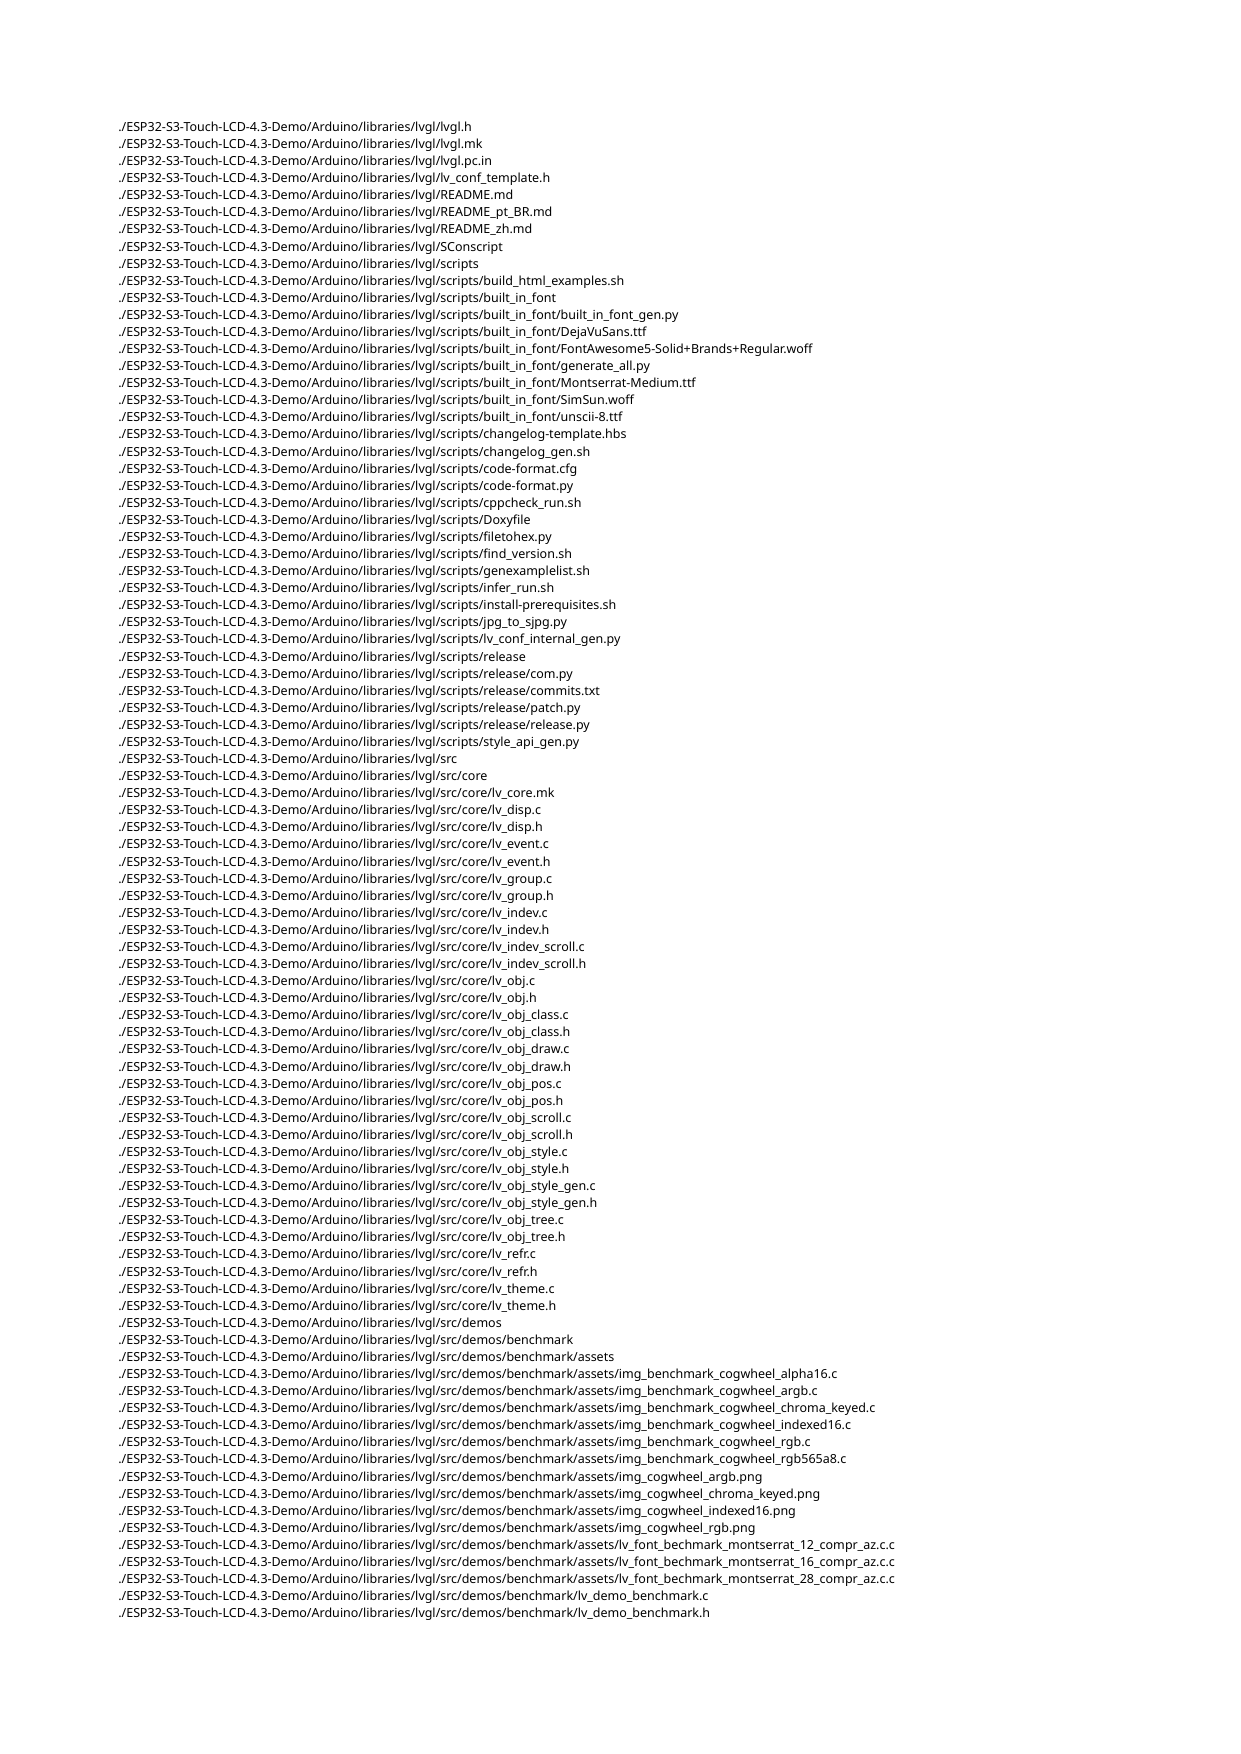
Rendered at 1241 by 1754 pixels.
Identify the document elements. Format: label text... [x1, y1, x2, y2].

text ./ESP32-S3-Touch-LCD-4.3-Demo/Arduino/libraries/lvgl/src/core/lv_refr.c [118, 1246, 1122, 1263]
text ./ESP32-S3-Touch-LCD-4.3-Demo/Arduino/libraries/lvgl/lvgl.mk [118, 135, 1122, 152]
text ./ESP32-S3-Touch-LCD-4.3-Demo/Arduino/libraries/lvgl/scripts/built_in_font/built_in_font_gen.py [118, 306, 1122, 323]
text ./ESP32-S3-Touch-LCD-4.3-Demo/Arduino/libraries/lvgl/scripts/filetohex.py [118, 528, 1122, 545]
text ./ESP32-S3-Touch-LCD-4.3-Demo/Arduino/libraries/lvgl/scripts/release/commits.txt [118, 682, 1122, 699]
text ./ESP32-S3-Touch-LCD-4.3-Demo/Arduino/libraries/lvgl/src [118, 750, 1122, 767]
text ./ESP32-S3-Touch-LCD-4.3-Demo/Arduino/libraries/lvgl/scripts/built_in_font/unscii-8.ttf [118, 408, 1122, 426]
text ./ESP32-S3-Touch-LCD-4.3-Demo/Arduino/libraries/lvgl/scripts/built_in_font/FontAwesome5-Solid+Brands+Regular.woff [118, 340, 1122, 357]
text ./ESP32-S3-Touch-LCD-4.3-Demo/Arduino/libraries/lvgl/src/demos [118, 1314, 1122, 1331]
text ./ESP32-S3-Touch-LCD-4.3-Demo/Arduino/libraries/lvgl/src/demos/benchmark/assets/img_cogwheel_chroma_keyed.png [118, 1485, 1122, 1502]
text ./ESP32-S3-Touch-LCD-4.3-Demo/Arduino/libraries/lvgl/src/core/lv_obj_style_gen.h [118, 1194, 1122, 1211]
text ./ESP32-S3-Touch-LCD-4.3-Demo/Arduino/libraries/lvgl/src/demos/benchmark/assets/lv_font_bechmark_montserrat_12_compr_az.c.c [118, 1536, 1122, 1553]
text ./ESP32-S3-Touch-LCD-4.3-Demo/Arduino/libraries/lvgl/src/core/lv_theme.h [118, 1297, 1122, 1314]
text ./ESP32-S3-Touch-LCD-4.3-Demo/Arduino/libraries/lvgl/scripts/built_in_font/DejaVuSans.ttf [118, 323, 1122, 340]
text ./ESP32-S3-Touch-LCD-4.3-Demo/Arduino/libraries/lvgl/src/core/lv_refr.h [118, 1263, 1122, 1280]
text ./ESP32-S3-Touch-LCD-4.3-Demo/Arduino/libraries/lvgl/src/core/lv_obj_pos.c [118, 1075, 1122, 1092]
text ./ESP32-S3-Touch-LCD-4.3-Demo/Arduino/libraries/lvgl/src/core/lv_indev.c [118, 904, 1122, 921]
text ./ESP32-S3-Touch-LCD-4.3-Demo/Arduino/libraries/lvgl/src/demos/benchmark [118, 1331, 1122, 1348]
text ./ESP32-S3-Touch-LCD-4.3-Demo/Arduino/libraries/lvgl/src/core/lv_obj.h [118, 989, 1122, 1006]
text ./ESP32-S3-Touch-LCD-4.3-Demo/Arduino/libraries/lvgl/scripts/release [118, 648, 1122, 665]
text ./ESP32-S3-Touch-LCD-4.3-Demo/Arduino/libraries/lvgl/scripts/built_in_font/generate_all.py [118, 357, 1122, 374]
text ./ESP32-S3-Touch-LCD-4.3-Demo/Arduino/libraries/lvgl/src/core/lv_event.c [118, 836, 1122, 853]
text ./ESP32-S3-Touch-LCD-4.3-Demo/Arduino/libraries/lvgl/src/demos/benchmark/assets/img_cogwheel_indexed16.png [118, 1502, 1122, 1519]
text ./ESP32-S3-Touch-LCD-4.3-Demo/Arduino/libraries/lvgl/src/core/lv_obj_draw.h [118, 1058, 1122, 1075]
text ./ESP32-S3-Touch-LCD-4.3-Demo/Arduino/libraries/lvgl/scripts/cppcheck_run.sh [118, 494, 1122, 511]
text ./ESP32-S3-Touch-LCD-4.3-Demo/Arduino/libraries/lvgl/src/core/lv_obj_tree.c [118, 1211, 1122, 1228]
text ./ESP32-S3-Touch-LCD-4.3-Demo/Arduino/libraries/lvgl/scripts/release/com.py [118, 665, 1122, 682]
text ./ESP32-S3-Touch-LCD-4.3-Demo/Arduino/libraries/lvgl/scripts/jpg_to_sjpg.py [118, 613, 1122, 631]
text ./ESP32-S3-Touch-LCD-4.3-Demo/Arduino/libraries/lvgl/src/core/lv_theme.c [118, 1280, 1122, 1297]
text ./ESP32-S3-Touch-LCD-4.3-Demo/Arduino/libraries/lvgl/lvgl.h [118, 118, 1122, 135]
text ./ESP32-S3-Touch-LCD-4.3-Demo/Arduino/libraries/lvgl/scripts/built_in_font [118, 289, 1122, 306]
text ./ESP32-S3-Touch-LCD-4.3-Demo/Arduino/libraries/lvgl/src/demos/benchmark/assets/lv_font_bechmark_montserrat_28_compr_az.c.c [118, 1570, 1122, 1587]
text ./ESP32-S3-Touch-LCD-4.3-Demo/Arduino/libraries/lvgl/src/core/lv_disp.h [118, 818, 1122, 836]
text ./ESP32-S3-Touch-LCD-4.3-Demo/Arduino/libraries/lvgl/src/demos/benchmark/assets/img_benchmark_cogwheel_rgb.c [118, 1433, 1122, 1451]
text ./ESP32-S3-Touch-LCD-4.3-Demo/Arduino/libraries/lvgl/src/core/lv_obj_class.c [118, 1006, 1122, 1023]
text ./ESP32-S3-Touch-LCD-4.3-Demo/Arduino/libraries/lvgl/README_pt_BR.md [118, 203, 1122, 221]
text ./ESP32-S3-Touch-LCD-4.3-Demo/Arduino/libraries/lvgl/lv_conf_template.h [118, 169, 1122, 186]
text ./ESP32-S3-Touch-LCD-4.3-Demo/Arduino/libraries/lvgl/src/demos/benchmark/assets/img_benchmark_cogwheel_indexed16.c [118, 1416, 1122, 1433]
text ./ESP32-S3-Touch-LCD-4.3-Demo/Arduino/libraries/lvgl/scripts/lv_conf_internal_gen.py [118, 631, 1122, 648]
text ./ESP32-S3-Touch-LCD-4.3-Demo/Arduino/libraries/lvgl/src/core/lv_group.c [118, 870, 1122, 887]
text ./ESP32-S3-Touch-LCD-4.3-Demo/Arduino/libraries/lvgl/scripts/build_html_examples.sh [118, 272, 1122, 289]
text ./ESP32-S3-Touch-LCD-4.3-Demo/Arduino/libraries/lvgl/src/core/lv_obj.c [118, 972, 1122, 989]
text ./ESP32-S3-Touch-LCD-4.3-Demo/Arduino/libraries/lvgl/src/demos/benchmark/assets/lv_font_bechmark_montserrat_16_compr_az.c.c [118, 1553, 1122, 1570]
text ./ESP32-S3-Touch-LCD-4.3-Demo/Arduino/libraries/lvgl/scripts/find_version.sh [118, 545, 1122, 562]
text ./ESP32-S3-Touch-LCD-4.3-Demo/Arduino/libraries/lvgl/src/demos/benchmark/assets/img_benchmark_cogwheel_alpha16.c [118, 1365, 1122, 1382]
text ./ESP32-S3-Touch-LCD-4.3-Demo/Arduino/libraries/lvgl/SConscript [118, 238, 1122, 255]
text ./ESP32-S3-Touch-LCD-4.3-Demo/Arduino/libraries/lvgl/scripts/changelog_gen.sh [118, 443, 1122, 460]
text ./ESP32-S3-Touch-LCD-4.3-Demo/Arduino/libraries/lvgl/src/demos/benchmark/lv_demo_benchmark.h [118, 1604, 1122, 1621]
text ./ESP32-S3-Touch-LCD-4.3-Demo/Arduino/libraries/lvgl/lvgl.pc.in [118, 152, 1122, 169]
text ./ESP32-S3-Touch-LCD-4.3-Demo/Arduino/libraries/lvgl/src/demos/benchmark/assets [118, 1348, 1122, 1365]
text ./ESP32-S3-Touch-LCD-4.3-Demo/Arduino/libraries/lvgl/scripts/release/patch.py [118, 699, 1122, 716]
text ./ESP32-S3-Touch-LCD-4.3-Demo/Arduino/libraries/lvgl/src/demos/benchmark/lv_demo_benchmark.c [118, 1587, 1122, 1604]
text ./ESP32-S3-Touch-LCD-4.3-Demo/Arduino/libraries/lvgl/README.md [118, 186, 1122, 203]
text ./ESP32-S3-Touch-LCD-4.3-Demo/Arduino/libraries/lvgl/src/core/lv_disp.c [118, 801, 1122, 818]
text ./ESP32-S3-Touch-LCD-4.3-Demo/Arduino/libraries/lvgl/scripts/install-prerequisites.sh [118, 596, 1122, 613]
text ./ESP32-S3-Touch-LCD-4.3-Demo/Arduino/libraries/lvgl/src/demos/benchmark/assets/img_cogwheel_rgb.png [118, 1519, 1122, 1536]
text ./ESP32-S3-Touch-LCD-4.3-Demo/Arduino/libraries/lvgl/scripts/built_in_font/Montserrat-Medium.ttf [118, 374, 1122, 391]
text ./ESP32-S3-Touch-LCD-4.3-Demo/Arduino/libraries/lvgl/scripts/built_in_font/SimSun.woff [118, 391, 1122, 408]
text ./ESP32-S3-Touch-LCD-4.3-Demo/Arduino/libraries/lvgl/src/core/lv_group.h [118, 887, 1122, 904]
text ./ESP32-S3-Touch-LCD-4.3-Demo/Arduino/libraries/lvgl/scripts/genexamplelist.sh [118, 562, 1122, 579]
text ./ESP32-S3-Touch-LCD-4.3-Demo/Arduino/libraries/lvgl/src/core/lv_obj_style_gen.c [118, 1177, 1122, 1194]
text ./ESP32-S3-Touch-LCD-4.3-Demo/Arduino/libraries/lvgl/src/core/lv_indev.h [118, 921, 1122, 938]
text ./ESP32-S3-Touch-LCD-4.3-Demo/Arduino/libraries/lvgl/src/core/lv_obj_style.h [118, 1160, 1122, 1177]
text ./ESP32-S3-Touch-LCD-4.3-Demo/Arduino/libraries/lvgl/src/core/lv_obj_scroll.c [118, 1109, 1122, 1126]
text ./ESP32-S3-Touch-LCD-4.3-Demo/Arduino/libraries/lvgl/src/core/lv_obj_class.h [118, 1023, 1122, 1041]
text ./ESP32-S3-Touch-LCD-4.3-Demo/Arduino/libraries/lvgl/src/core/lv_obj_style.c [118, 1143, 1122, 1160]
text ./ESP32-S3-Touch-LCD-4.3-Demo/Arduino/libraries/lvgl/src/core [118, 767, 1122, 784]
text ./ESP32-S3-Touch-LCD-4.3-Demo/Arduino/libraries/lvgl/src/demos/benchmark/assets/img_benchmark_cogwheel_chroma_keyed.c [118, 1399, 1122, 1416]
text ./ESP32-S3-Touch-LCD-4.3-Demo/Arduino/libraries/lvgl/scripts/infer_run.sh [118, 579, 1122, 596]
text ./ESP32-S3-Touch-LCD-4.3-Demo/Arduino/libraries/lvgl/scripts/code-format.py [118, 477, 1122, 494]
text ./ESP32-S3-Touch-LCD-4.3-Demo/Arduino/libraries/lvgl/src/core/lv_obj_pos.h [118, 1092, 1122, 1109]
text ./ESP32-S3-Touch-LCD-4.3-Demo/Arduino/libraries/lvgl/scripts [118, 255, 1122, 272]
text ./ESP32-S3-Touch-LCD-4.3-Demo/Arduino/libraries/lvgl/src/core/lv_obj_draw.c [118, 1041, 1122, 1058]
text ./ESP32-S3-Touch-LCD-4.3-Demo/Arduino/libraries/lvgl/README_zh.md [118, 221, 1122, 238]
text ./ESP32-S3-Touch-LCD-4.3-Demo/Arduino/libraries/lvgl/src/demos/benchmark/assets/img_benchmark_cogwheel_rgb565a8.c [118, 1451, 1122, 1468]
text ./ESP32-S3-Touch-LCD-4.3-Demo/Arduino/libraries/lvgl/src/core/lv_indev_scroll.c [118, 938, 1122, 955]
text ./ESP32-S3-Touch-LCD-4.3-Demo/Arduino/libraries/lvgl/src/core/lv_obj_tree.h [118, 1228, 1122, 1246]
text ./ESP32-S3-Touch-LCD-4.3-Demo/Arduino/libraries/lvgl/src/core/lv_obj_scroll.h [118, 1126, 1122, 1143]
text ./ESP32-S3-Touch-LCD-4.3-Demo/Arduino/libraries/lvgl/src/demos/benchmark/assets/img_benchmark_cogwheel_argb.c [118, 1382, 1122, 1399]
text ./ESP32-S3-Touch-LCD-4.3-Demo/Arduino/libraries/lvgl/src/demos/benchmark/assets/img_cogwheel_argb.png [118, 1468, 1122, 1485]
text ./ESP32-S3-Touch-LCD-4.3-Demo/Arduino/libraries/lvgl/src/core/lv_indev_scroll.h [118, 955, 1122, 972]
text ./ESP32-S3-Touch-LCD-4.3-Demo/Arduino/libraries/lvgl/scripts/style_api_gen.py [118, 733, 1122, 750]
text ./ESP32-S3-Touch-LCD-4.3-Demo/Arduino/libraries/lvgl/src/core/lv_event.h [118, 853, 1122, 870]
text ./ESP32-S3-Touch-LCD-4.3-Demo/Arduino/libraries/lvgl/scripts/release/release.py [118, 716, 1122, 733]
text ./ESP32-S3-Touch-LCD-4.3-Demo/Arduino/libraries/lvgl/scripts/changelog-template.hbs [118, 426, 1122, 443]
text ./ESP32-S3-Touch-LCD-4.3-Demo/Arduino/libraries/lvgl/src/core/lv_core.mk [118, 784, 1122, 801]
text ./ESP32-S3-Touch-LCD-4.3-Demo/Arduino/libraries/lvgl/scripts/code-format.cfg [118, 460, 1122, 477]
text ./ESP32-S3-Touch-LCD-4.3-Demo/Arduino/libraries/lvgl/scripts/Doxyfile [118, 511, 1122, 528]
